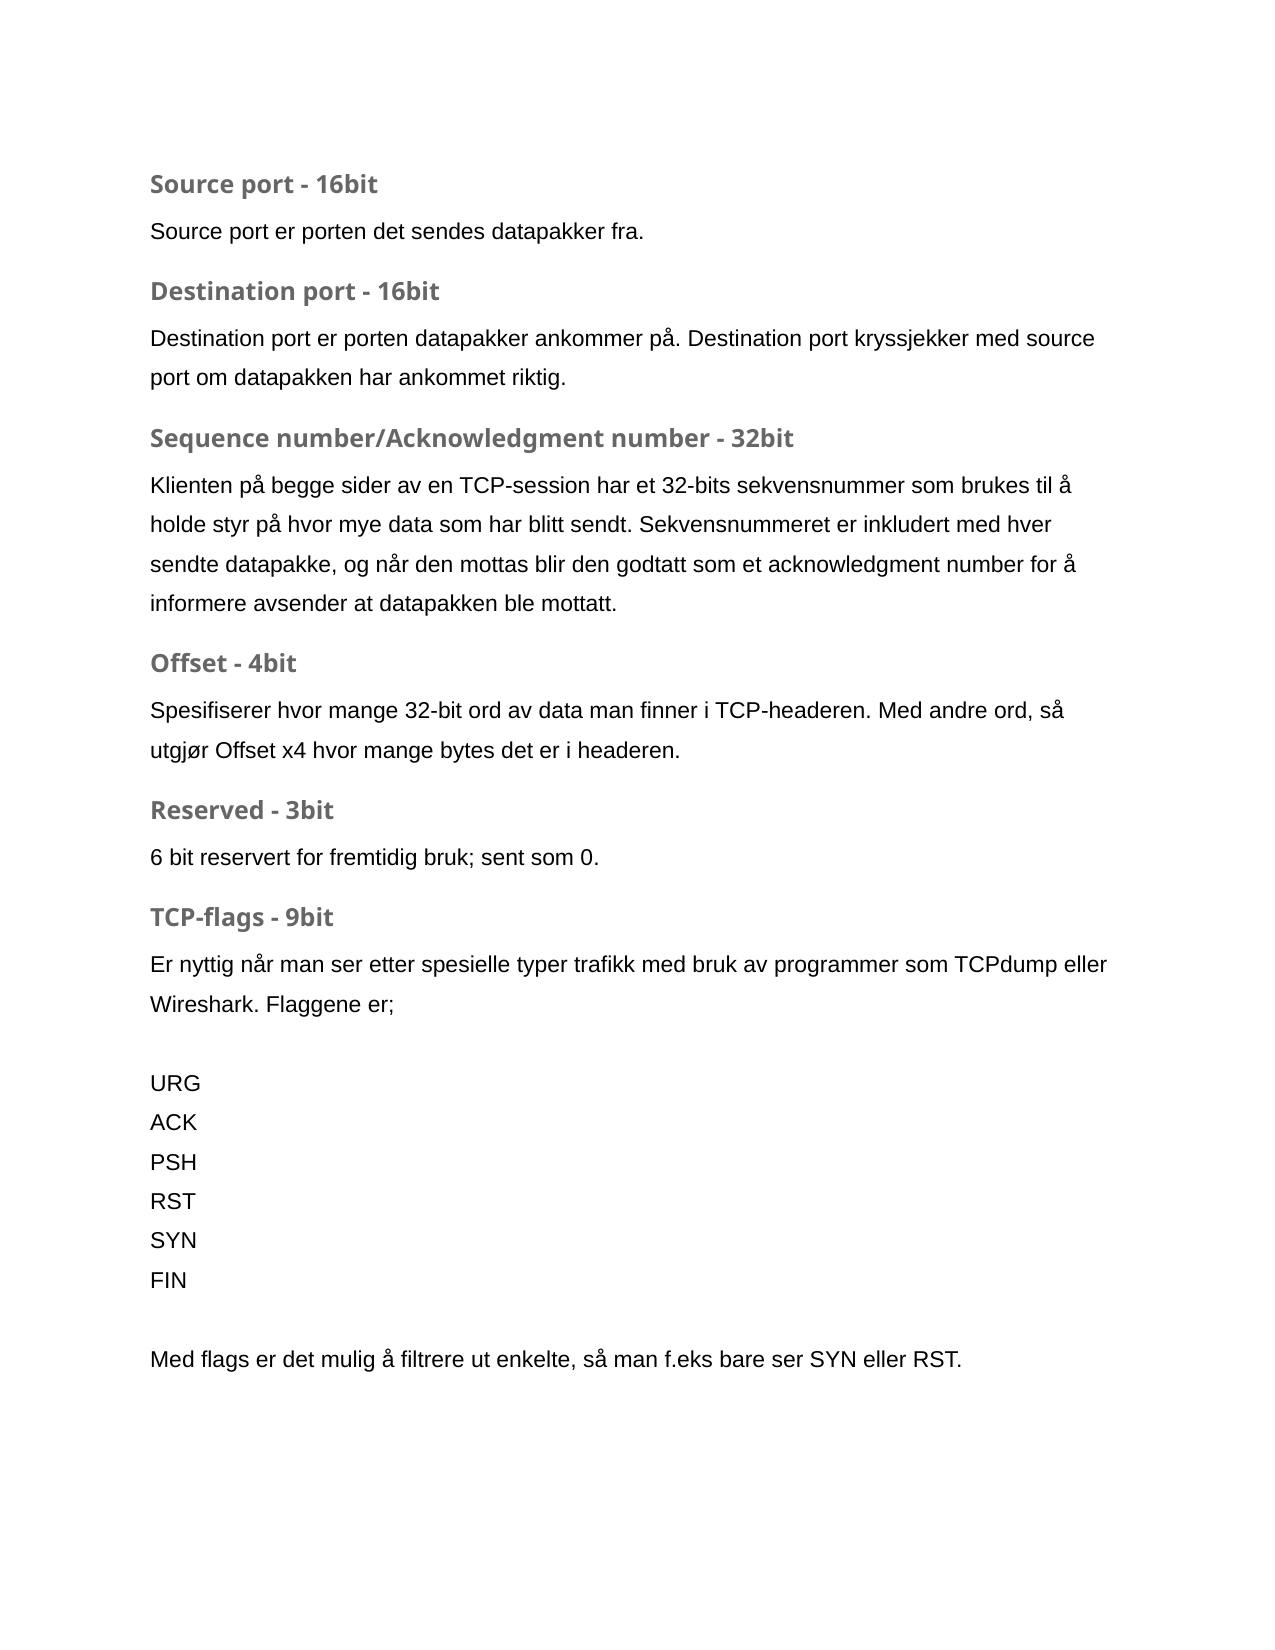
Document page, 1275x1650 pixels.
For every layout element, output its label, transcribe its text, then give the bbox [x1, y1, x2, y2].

subtitle Offset - 4bit [150, 646, 1125, 680]
text Med flags er det mulig å filtrere ut enkelte, så man f.eks bare ser SYN eller RST. [150, 1346, 1125, 1372]
subtitle Destination port - 16bit [150, 274, 1125, 308]
text SYN [150, 1227, 1125, 1254]
subtitle Sequence number/Acknowledgment number - 32bit [150, 421, 1125, 454]
text Source port er porten det sendes datapakker fra. [150, 218, 1125, 244]
subtitle Source port - 16bit [150, 167, 1125, 201]
subtitle TCP-flags - 9bit [150, 900, 1125, 934]
text Klienten på begge sider av en TCP-session har et 32-bits sekvensnummer som brukes til å holde styr på hvor mye data som har blitt sendt. Sekvensnummeret er inkludert med hver sendte datapakke, og når den mottas blir den godtatt som et acknowledgment number for å informere avsender at datapakken ble mottatt. [150, 472, 1125, 616]
text PSH [150, 1148, 1125, 1175]
subtitle Reserved - 3bit [150, 793, 1125, 827]
text Spesifiserer hvor mange 32-bit ord av data man finner i TCP-headeren. Med andre ord, så utgjør Offset x4 hvor mange bytes det er i headeren. [150, 697, 1125, 763]
text Destination port er porten datapakker ankommer på. Destination port kryssjekker med source port om datapakken har ankommet riktig. [150, 325, 1125, 391]
text FIN [150, 1267, 1125, 1293]
text ACK [150, 1109, 1125, 1135]
text URG [150, 1069, 1125, 1096]
text Er nyttig når man ser etter spesielle typer trafikk med bruk av programmer som TCPdump eller Wireshark. Flaggene er; [150, 951, 1125, 1017]
text RST [150, 1188, 1125, 1214]
text 6 bit reservert for fremtidig bruk; sent som 0. [150, 844, 1125, 870]
